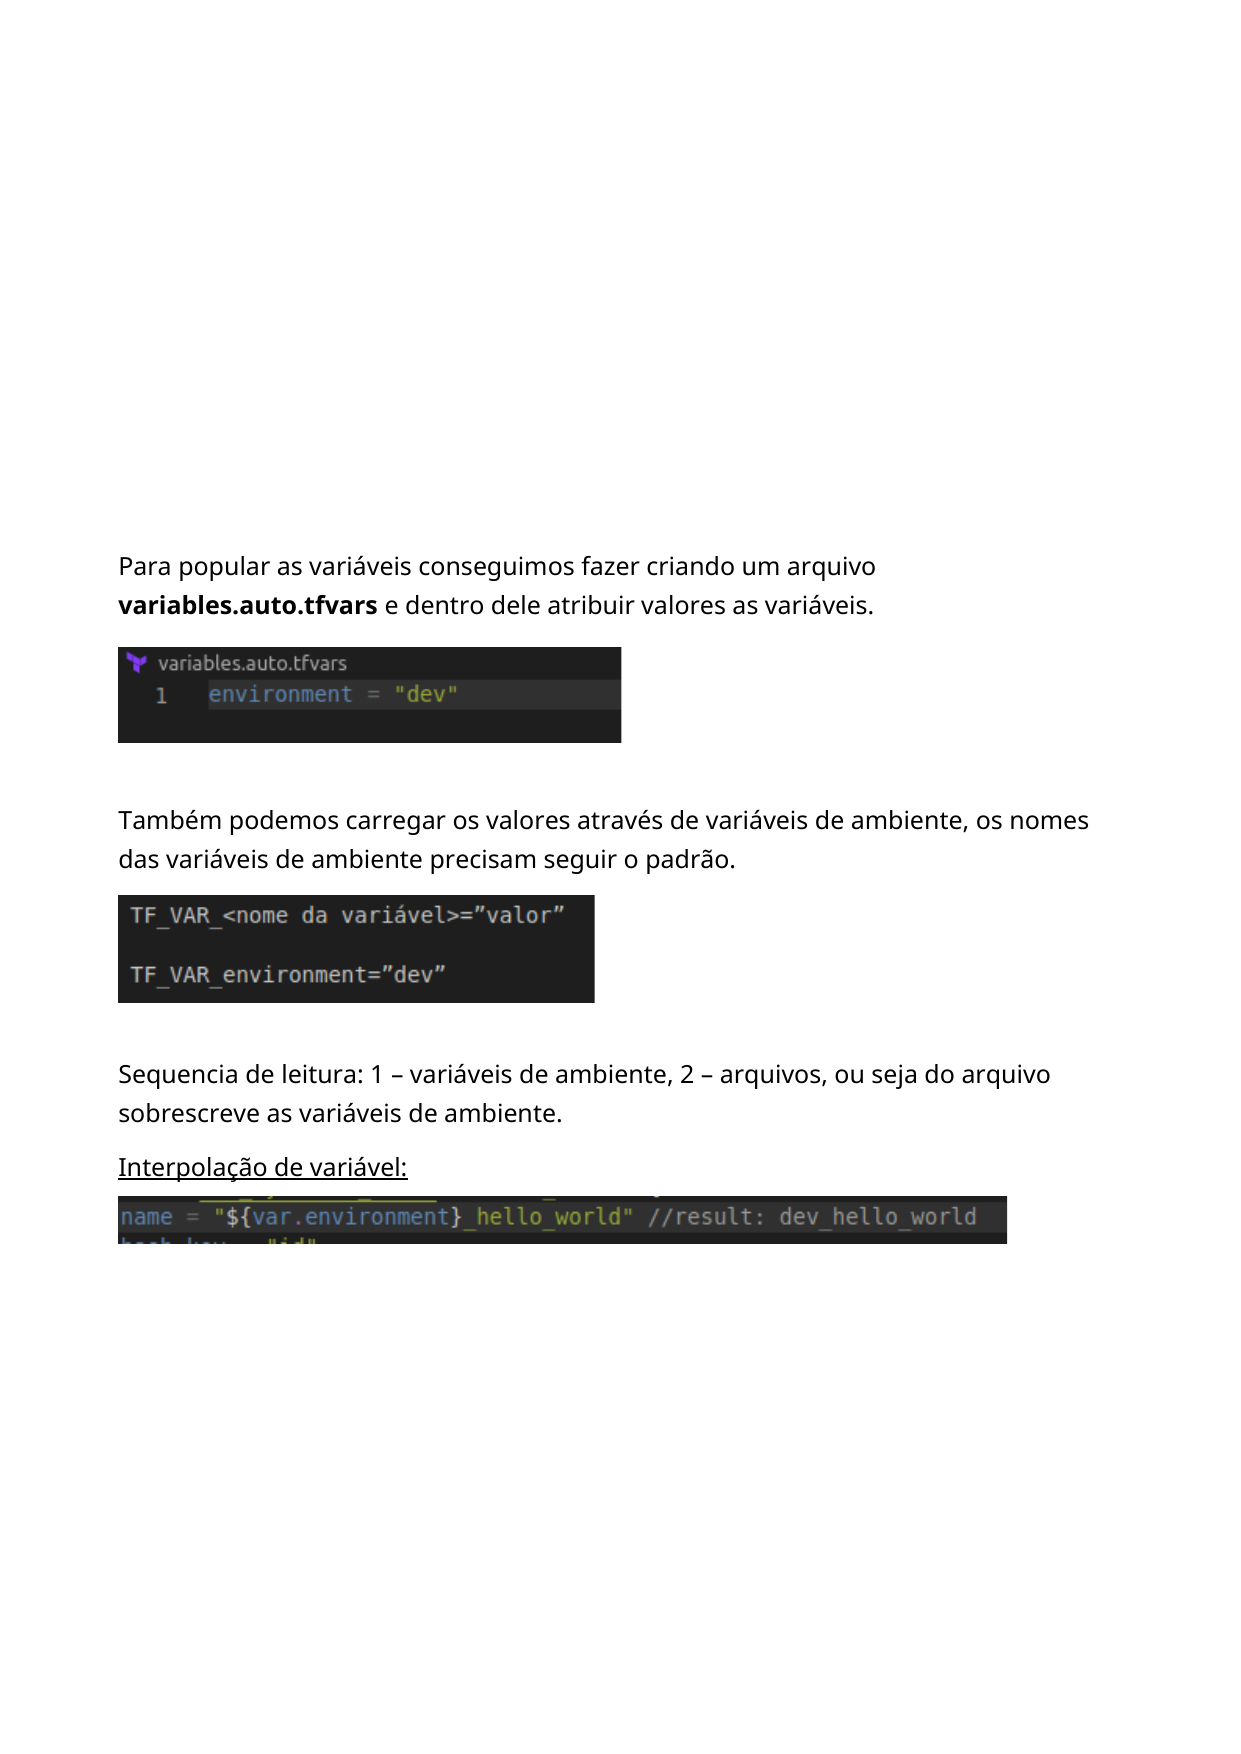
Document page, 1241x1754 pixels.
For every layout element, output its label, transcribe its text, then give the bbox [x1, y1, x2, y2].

text Sequencia de leitura: 1 – variáveis de ambiente, 2 – arquivos, ou seja do arquivo sobrescreve as variáveis de ambiente. [118, 1056, 1122, 1130]
picture [118, 895, 595, 1003]
text Para popular as variáveis conseguimos fazer criando um arquivo variables.auto.tfvars e dentro dele atribuir valores as variáveis. [118, 548, 1122, 621]
picture [118, 1196, 1008, 1244]
text Interpolação de variável: [118, 1149, 1122, 1277]
text Também podemos carregar os valores através de variáveis de ambiente, os nomes das variáveis de ambiente precisam seguir o padrão. [118, 802, 1122, 876]
picture [118, 647, 622, 743]
